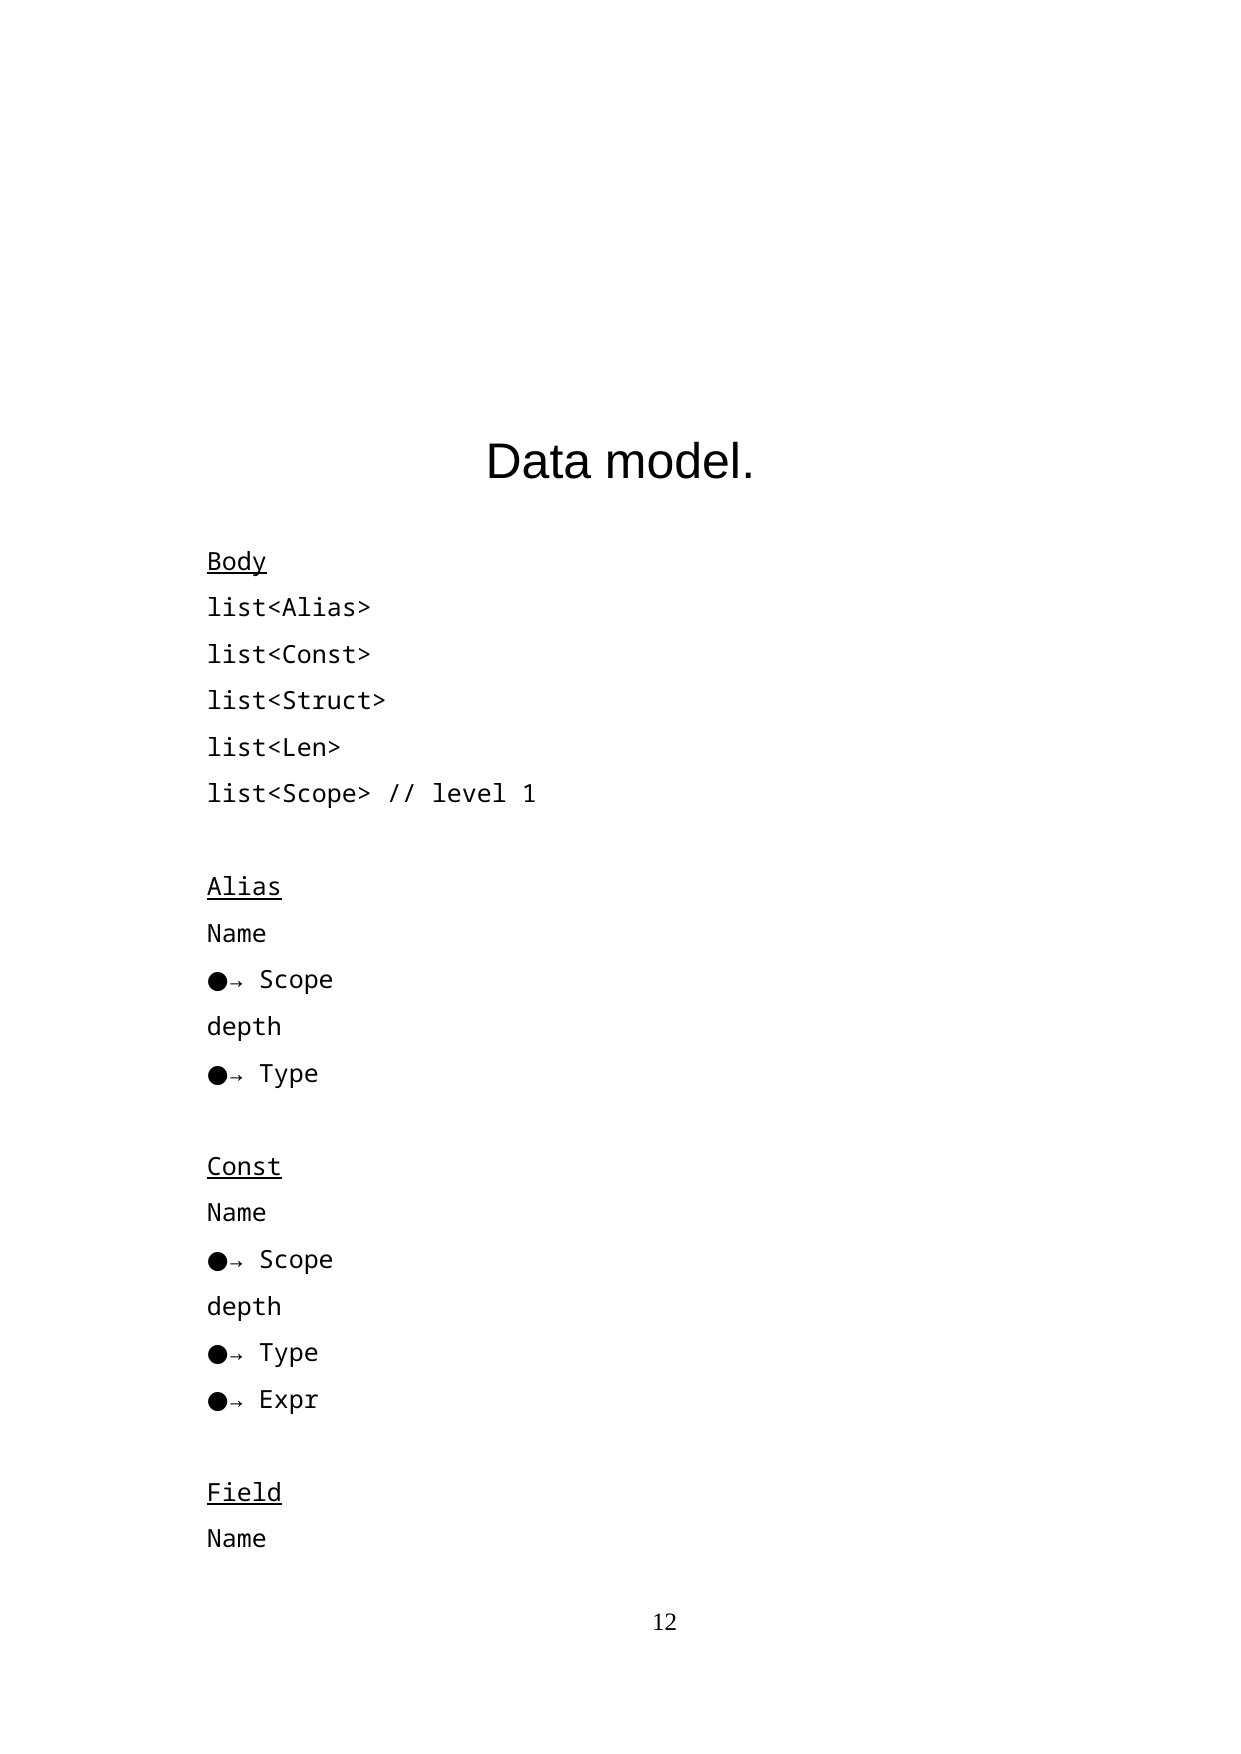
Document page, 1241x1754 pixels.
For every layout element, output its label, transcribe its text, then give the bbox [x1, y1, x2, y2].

text list<Struct> [118, 683, 1122, 717]
text Name [118, 1195, 1122, 1229]
text ●→ Scope [118, 1242, 1122, 1276]
text ●→ Type [118, 1055, 1122, 1089]
text depth [118, 1288, 1122, 1322]
text Name [118, 916, 1122, 950]
title Data model. [118, 432, 1122, 489]
text Const [118, 1148, 1122, 1182]
text Body [118, 543, 1122, 577]
text list<Const> [118, 636, 1122, 670]
text list<Len> [118, 729, 1122, 763]
text ●→ Type [118, 1335, 1122, 1369]
text ●→ Scope [118, 962, 1122, 996]
text list<Alias> [118, 590, 1122, 624]
text Field [118, 1474, 1122, 1508]
text ●→ Expr [118, 1381, 1122, 1415]
text Name [118, 1521, 1122, 1555]
text Alias [118, 869, 1122, 903]
text list<Scope> // level 1 [118, 776, 1122, 810]
text depth [118, 1009, 1122, 1043]
